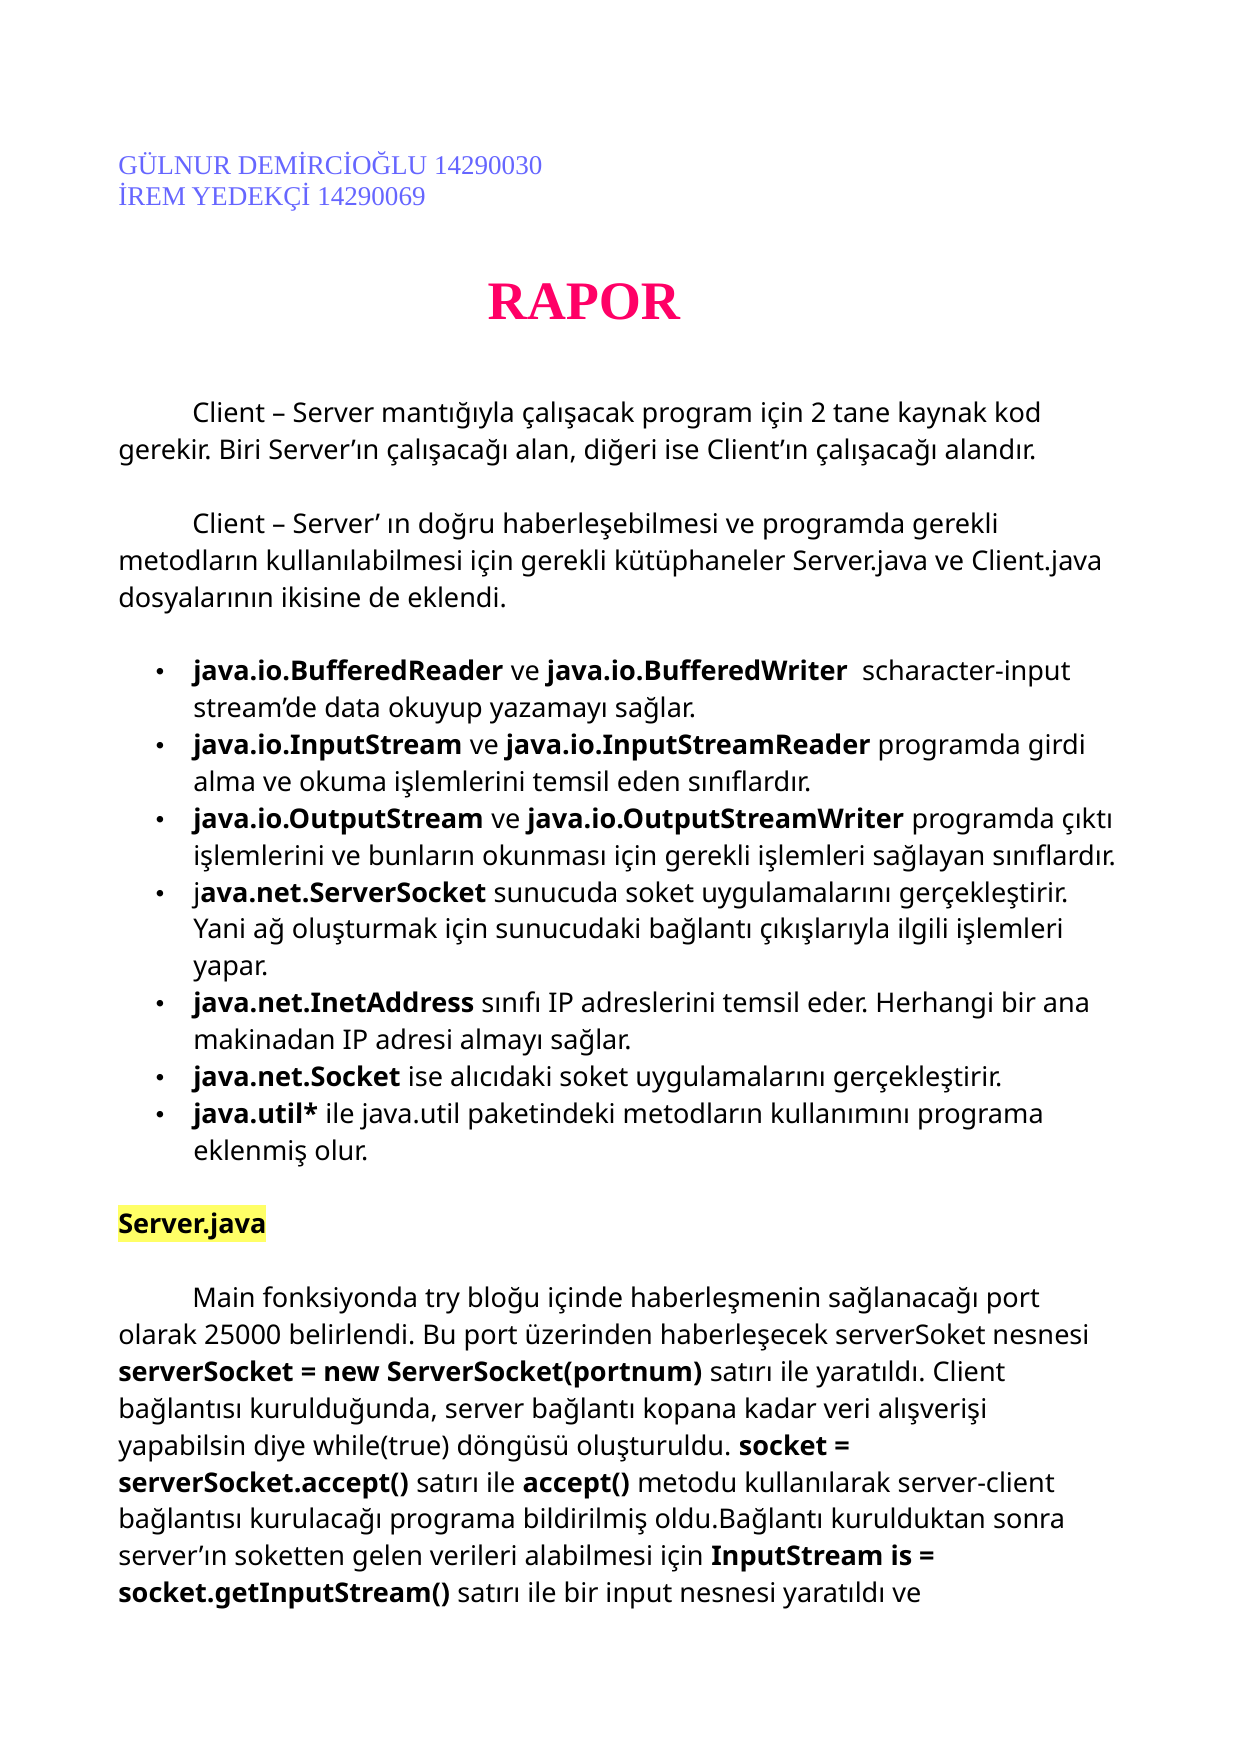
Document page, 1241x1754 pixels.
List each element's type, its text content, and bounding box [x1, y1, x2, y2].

text RAPOR [118, 269, 1122, 331]
list java.util* ile java.util paketindeki metodların kullanımını programa eklenmiş olur. [156, 1094, 1122, 1168]
text Server.java [118, 1205, 1122, 1242]
list java.net.InetAddress sınıfı IP adreslerini temsil eder. Herhangi bir ana makinadan IP adresi almayı sağlar. [156, 984, 1122, 1057]
text GÜLNUR DEMİRCİOĞLU 14290030 [118, 149, 1122, 180]
list java.net.ServerSocket sunucuda soket uygulamalarını gerçekleştirir. Yani ağ oluşturmak için sunucudaki bağlantı çıkışlarıyla ilgili işlemleri yapar. [156, 873, 1122, 984]
list java.net.Socket ise alıcıdaki soket uygulamalarını gerçekleştirir. [156, 1057, 1122, 1094]
text Client – Server’ ın doğru haberleşebilmesi ve programda gerekli metodların kullanılabilmesi için gerekli kütüphaneler Server.java ve Client.java dosyalarının ikisine de eklendi. [118, 504, 1122, 615]
list java.io.OutputStream ve java.io.OutputStreamWriter programda çıktı işlemlerini ve bunların okunması için gerekli işlemleri sağlayan sınıflardır. [156, 799, 1122, 873]
text Main fonksiyonda try bloğu içinde haberleşmenin sağlanacağı port olarak 25000 belirlendi. Bu port üzerinden haberleşecek serverSoket nesnesi serverSocket = new ServerSocket(portnum) satırı ile yaratıldı. Client bağlantısı kurulduğunda, server bağlantı kopana kadar veri alışverişi yapabilsin diye while(true) döngüsü oluşturuldu. socket = serverSocket.accept() satırı ile accept() metodu kullanılarak server-client bağlantısı kurulacağı programa bildirilmiş oldu.Bağlantı kurulduktan sonra server’ın soketten gelen verileri alabilmesi için InputStream is = socket.getInputStream() satırı ile bir input nesnesi yaratıldı ve [118, 1279, 1122, 1611]
text İREM YEDEKÇİ 14290069 [118, 180, 1122, 212]
list java.io.BufferedReader ve java.io.BufferedWriter scharacter-input stream’de data okuyup yazamayı sağlar. [156, 652, 1122, 726]
list java.io.InputStream ve java.io.InputStreamReader programda girdi alma ve okuma işlemlerini temsil eden sınıflardır. [156, 726, 1122, 799]
text Client – Server mantığıyla çalışacak program için 2 tane kaynak kod gerekir. Biri Server’ın çalışacağı alan, diğeri ise Client’ın çalışacağı alandır. [118, 394, 1122, 467]
